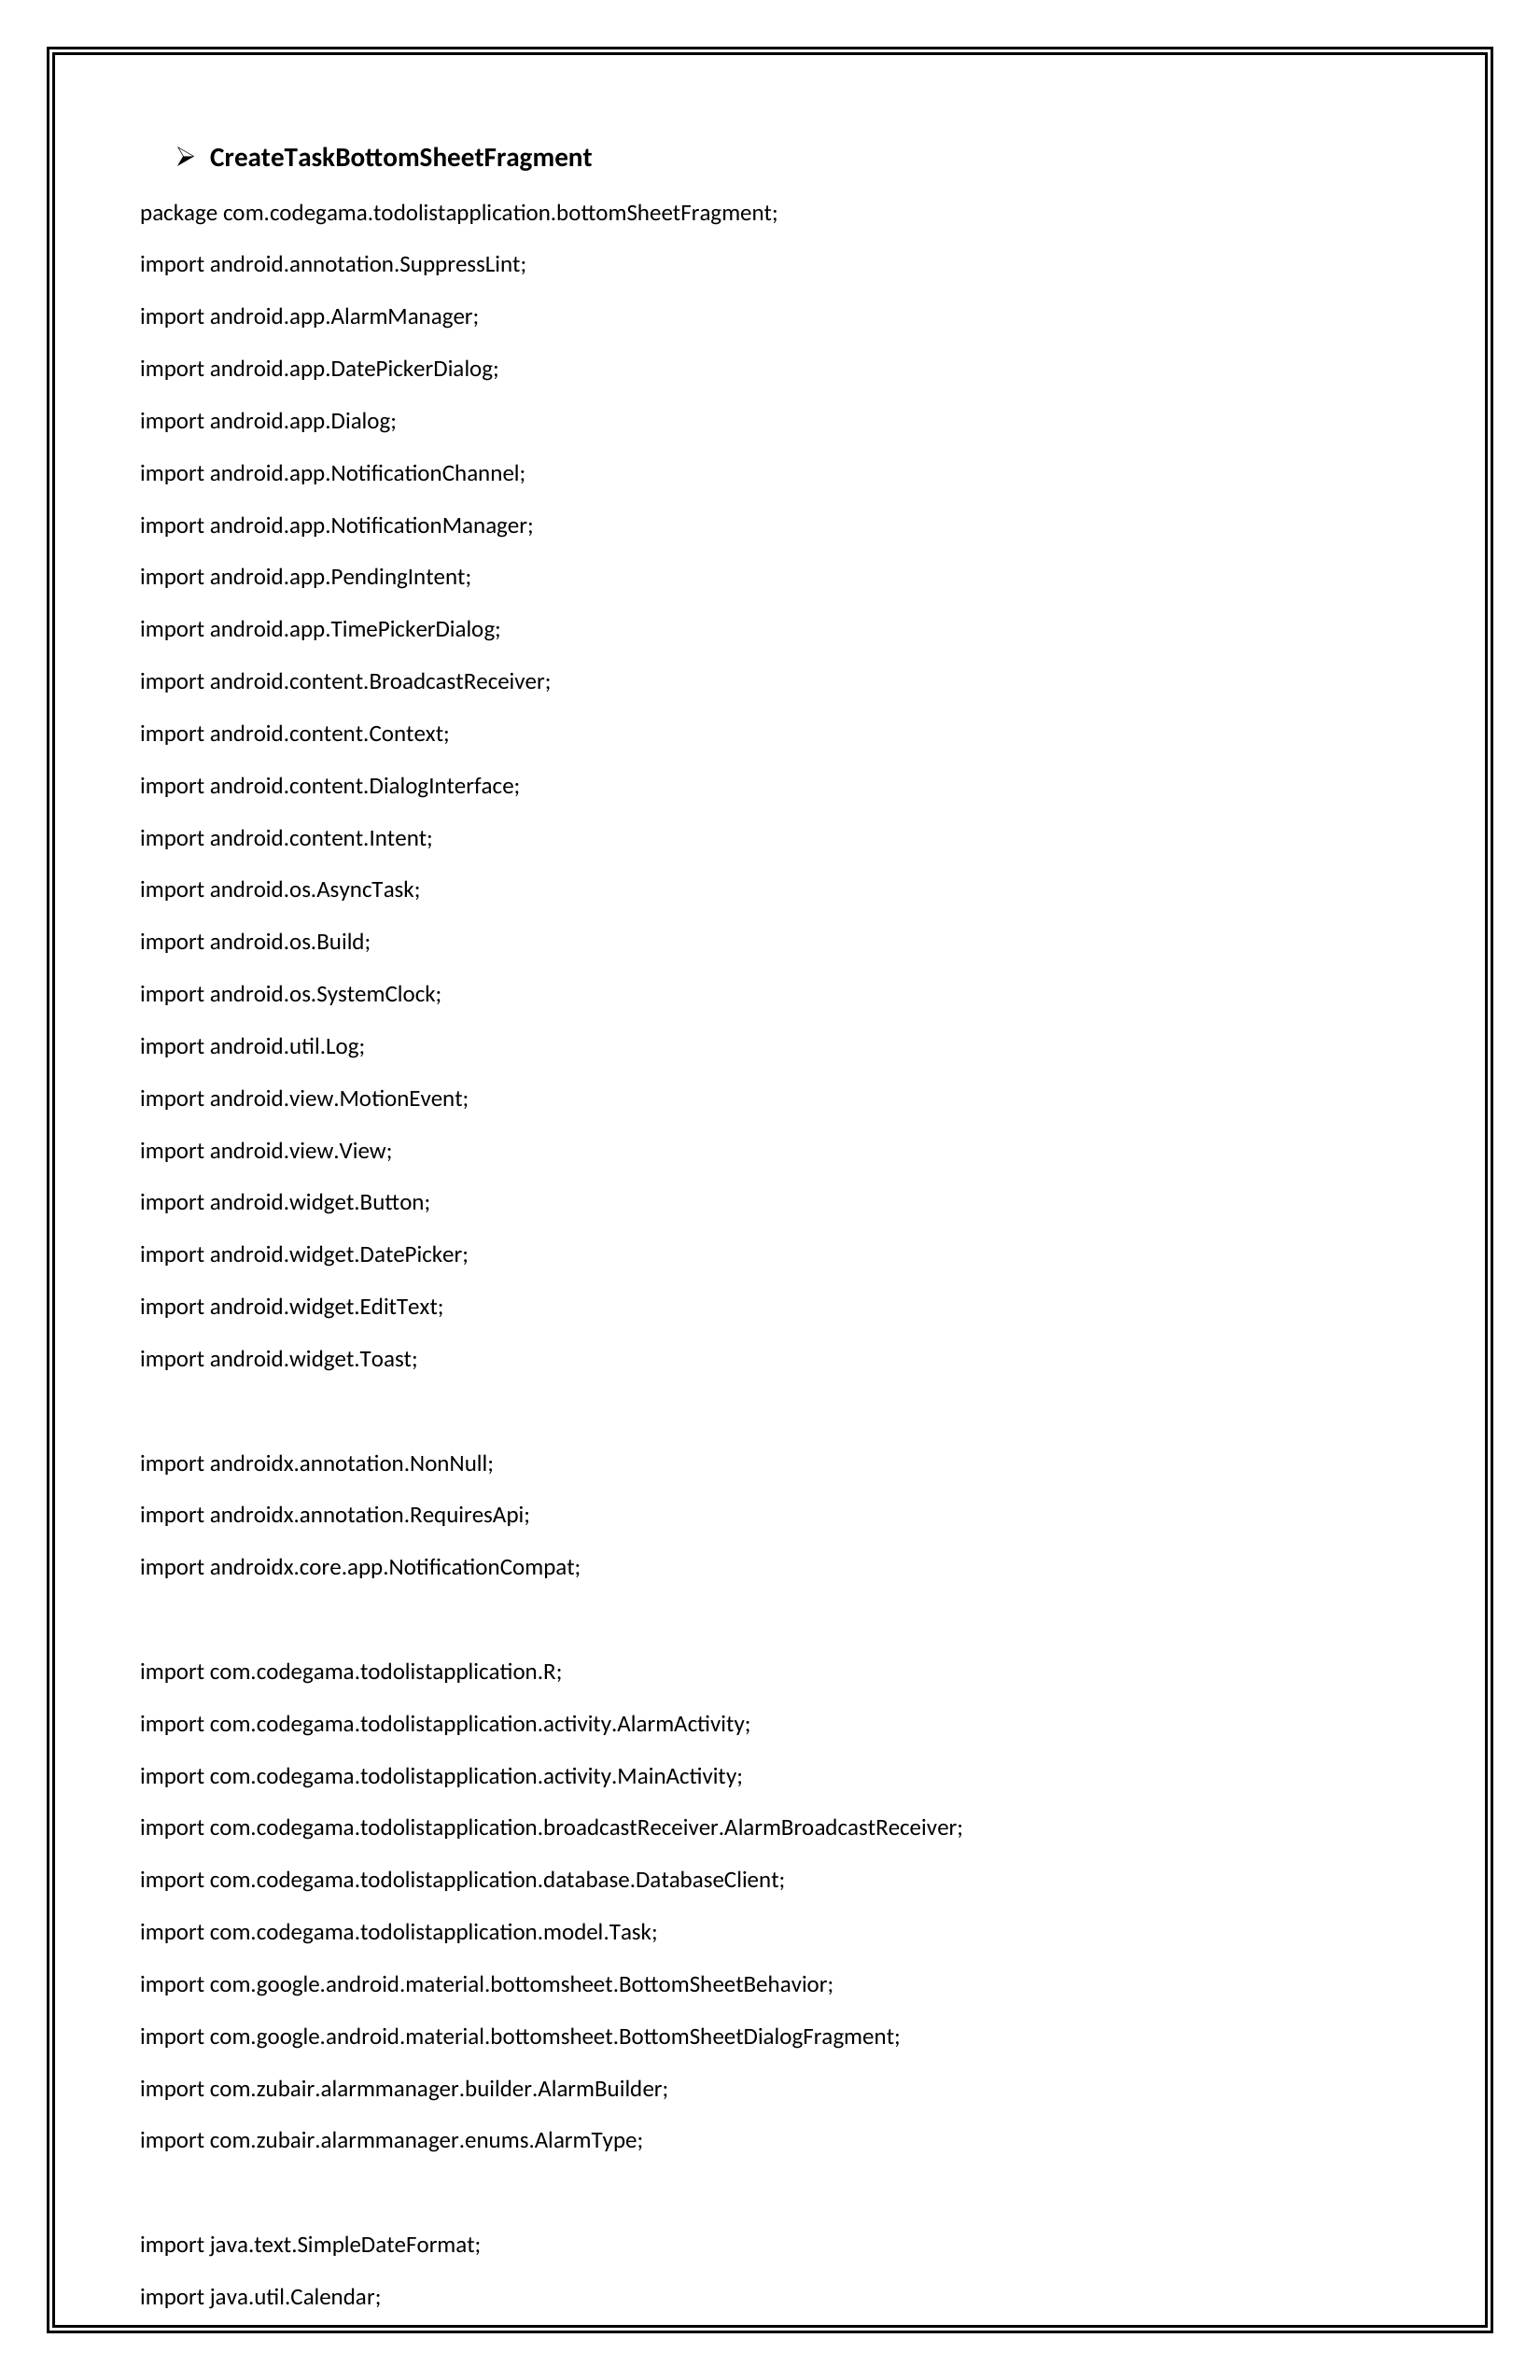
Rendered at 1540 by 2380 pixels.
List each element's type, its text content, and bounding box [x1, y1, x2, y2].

text package com.codegama.todolistapplication.bottomSheetFragment; [140, 198, 1400, 226]
text import android.widget.DatePicker; [140, 1239, 1400, 1268]
text import com.zubair.alarmmanager.enums.AlarmType; [140, 2126, 1400, 2154]
text import android.os.AsyncTask; [140, 875, 1400, 903]
text import com.codegama.todolistapplication.activity.AlarmActivity; [140, 1709, 1400, 1737]
text import androidx.annotation.RequiresApi; [140, 1501, 1400, 1529]
text import com.google.android.material.bottomsheet.BottomSheetDialogFragment; [140, 2022, 1400, 2050]
text import android.widget.Toast; [140, 1344, 1400, 1373]
text import android.app.DatePickerDialog; [140, 354, 1400, 383]
text import android.app.NotificationManager; [140, 511, 1400, 539]
text import com.codegama.todolistapplication.R; [140, 1657, 1400, 1686]
text import java.text.SimpleDateFormat; [140, 2230, 1400, 2259]
text import android.os.Build; [140, 927, 1400, 956]
text import android.content.BroadcastReceiver; [140, 666, 1400, 695]
text import android.app.AlarmManager; [140, 301, 1400, 330]
text import android.annotation.SuppressLint; [140, 250, 1400, 278]
text import android.widget.EditText; [140, 1292, 1400, 1321]
text import com.codegama.todolistapplication.broadcastReceiver.AlarmBroadcastReceiver; [140, 1813, 1400, 1841]
text import androidx.core.app.NotificationCompat; [140, 1552, 1400, 1581]
text import com.codegama.todolistapplication.model.Task; [140, 1917, 1400, 1946]
text import android.app.TimePickerDialog; [140, 614, 1400, 643]
text import android.content.Context; [140, 719, 1400, 748]
text import com.google.android.material.bottomsheet.BottomSheetBehavior; [140, 1969, 1400, 1998]
text import android.view.MotionEvent; [140, 1084, 1400, 1112]
text import android.content.Intent; [140, 823, 1400, 851]
text import com.zubair.alarmmanager.builder.AlarmBuilder; [140, 2074, 1400, 2102]
text import android.app.Dialog; [140, 406, 1400, 435]
text import android.view.View; [140, 1136, 1400, 1164]
text import com.codegama.todolistapplication.activity.MainActivity; [140, 1761, 1400, 1789]
list CreateTaskBottomSheetFragment [175, 140, 1400, 174]
text import android.util.Log; [140, 1031, 1400, 1060]
text import android.content.DialogInterface; [140, 771, 1400, 799]
text import java.util.Calendar; [140, 2282, 1400, 2311]
text import android.app.NotificationChannel; [140, 458, 1400, 486]
text import android.app.PendingIntent; [140, 563, 1400, 591]
text import android.os.SystemClock; [140, 979, 1400, 1008]
text import androidx.annotation.NonNull; [140, 1449, 1400, 1477]
text import android.widget.Button; [140, 1188, 1400, 1216]
text import com.codegama.todolistapplication.database.DatabaseClient; [140, 1865, 1400, 1894]
